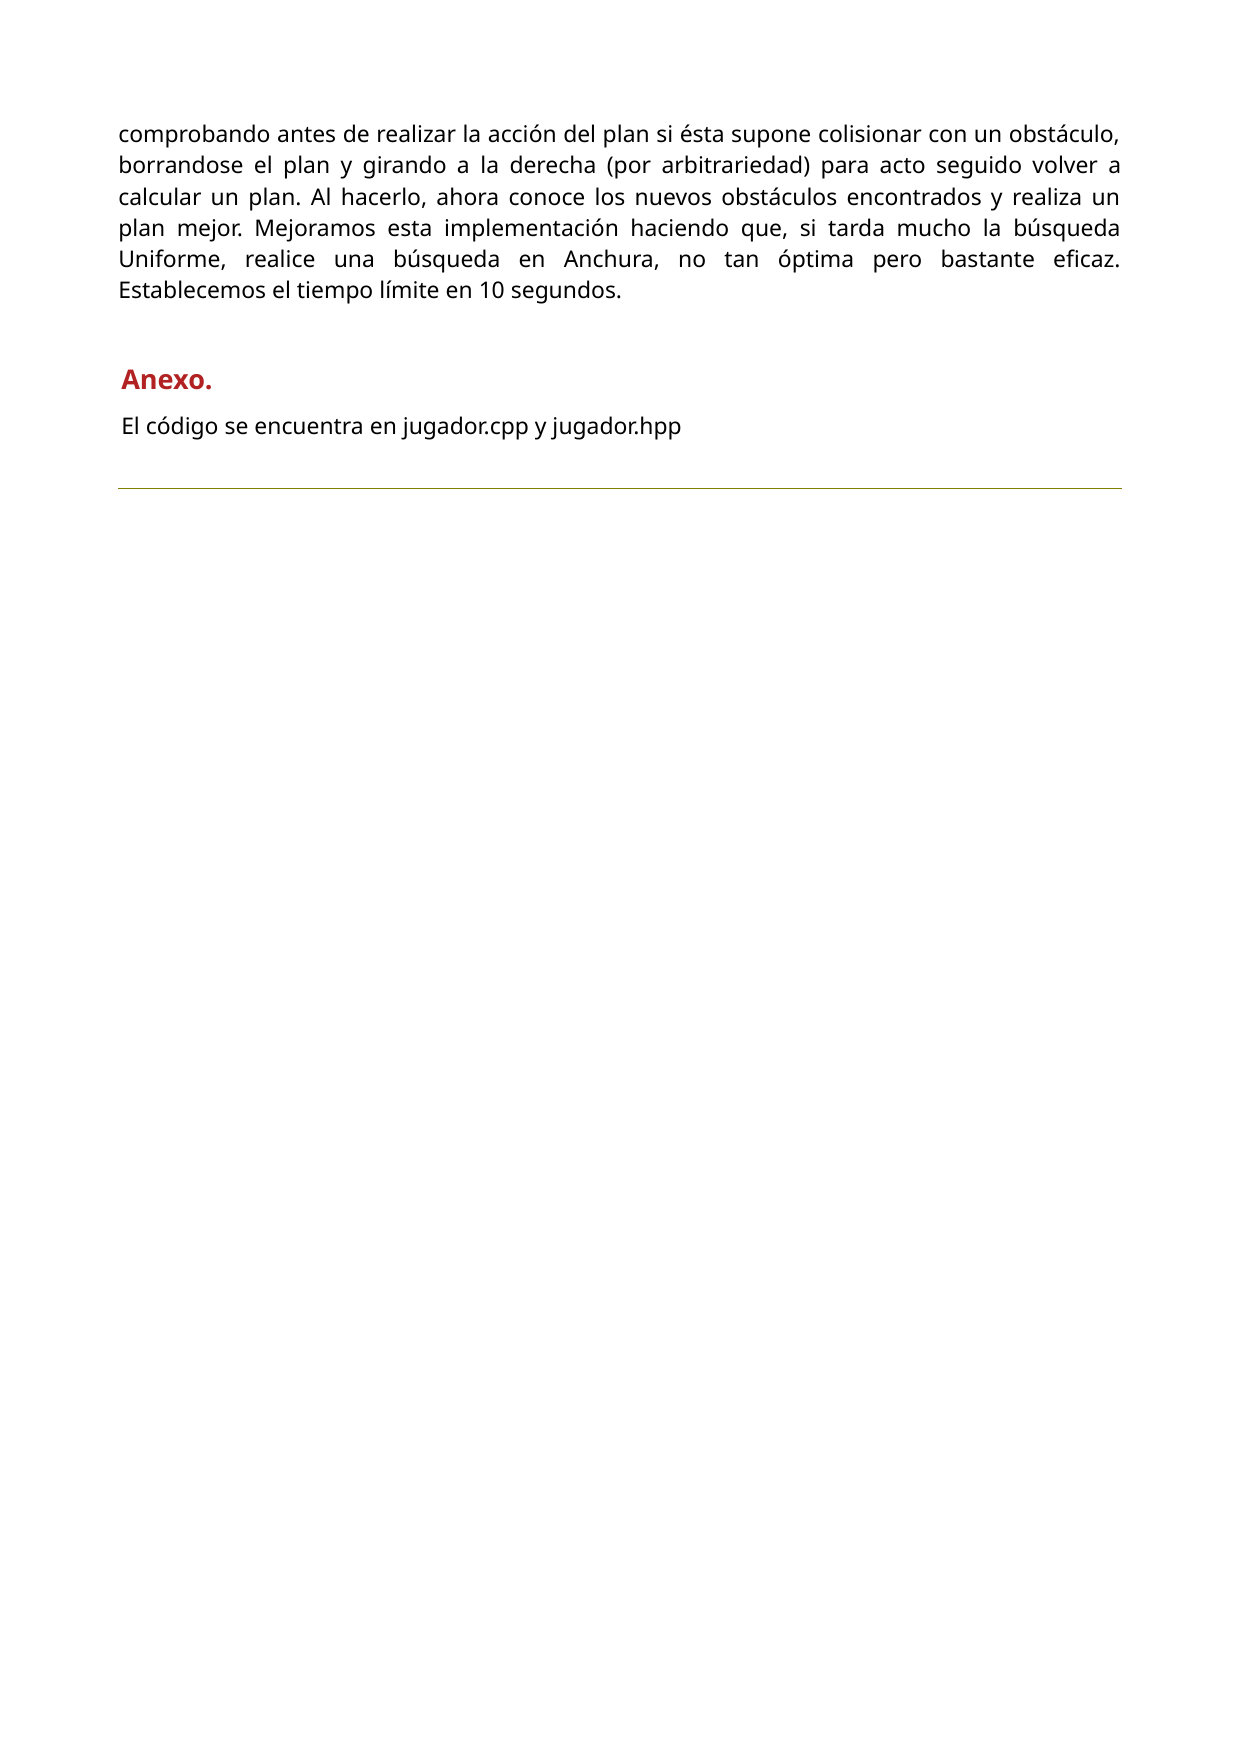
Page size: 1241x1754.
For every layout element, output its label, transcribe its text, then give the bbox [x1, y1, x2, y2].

text Anexo. [118, 357, 1122, 397]
text comprobando antes de realizar la acción del plan si ésta supone colisionar con un obstáculo, borrandose el plan y girando a la derecha (por arbitrariedad) para acto seguido volver a calcular un plan. Al hacerlo, ahora conoce los nuevos obstáculos encontrados y realiza un plan mejor. Mejoramos esta implementación haciendo que, si tarda mucho la búsqueda Uniforme, realice una búsqueda en Anchura, no tan óptima pero bastante eficaz. Establecemos el tiempo límite en 10 segundos. [118, 118, 1122, 306]
text El código se encuentra en jugador.cpp y jugador.hpp [118, 407, 1122, 441]
